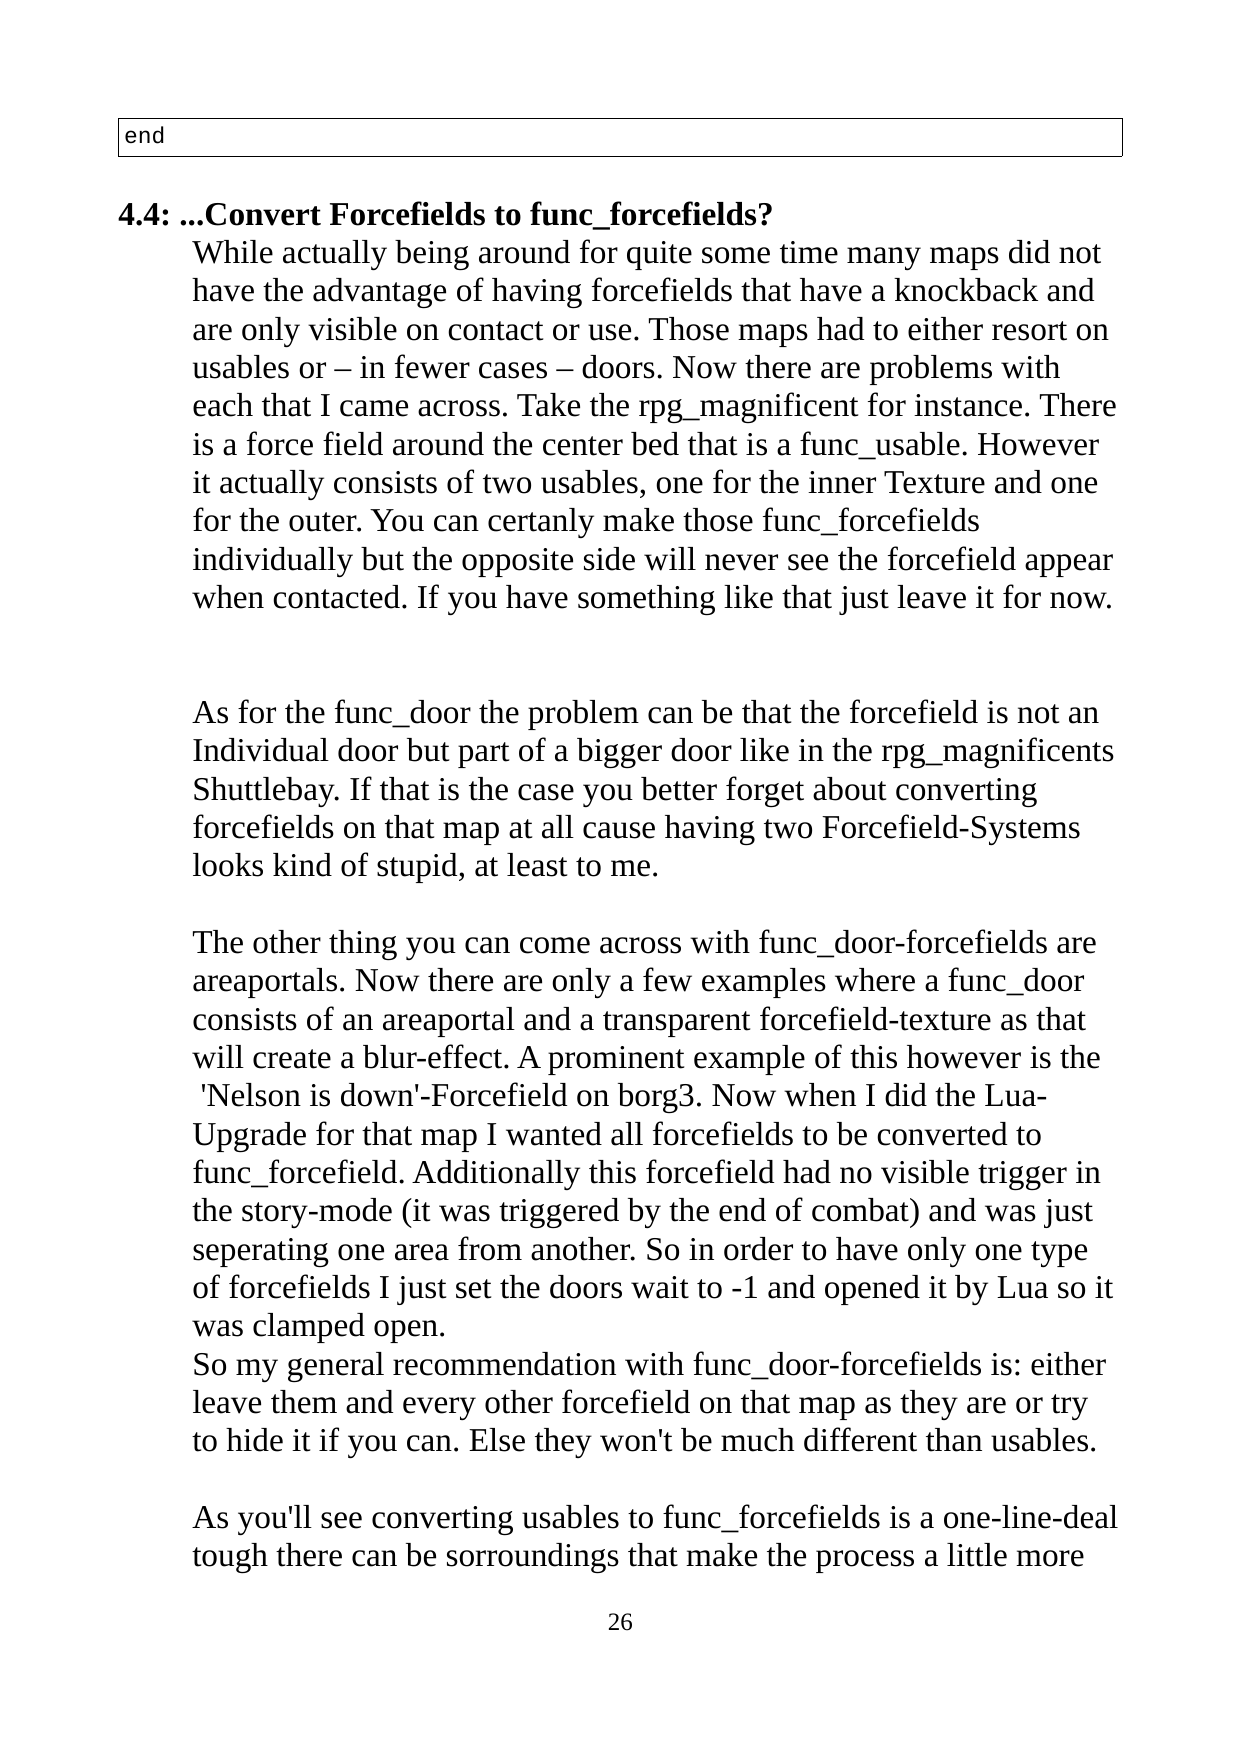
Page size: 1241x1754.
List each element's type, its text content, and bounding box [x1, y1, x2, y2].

table_header end [119, 119, 1122, 156]
text As you'll see converting usables to func_forcefields is a one-line-deal tough there can be sorroundings that make the process a little more [118, 1497, 1122, 1574]
text While actually being around for quite some time many maps did not have the advantage of having forcefields that have a knockback and are only visible on contact or use. Those maps had to either resort on usables or – in fewer cases – doors. Now there are problems with each that I came across. Take the rpg_magnificent for instance. There is a force field around the center bed that is a func_usable. However it actually consists of two usables, one for the inner Texture and one for the outer. You can certanly make those func_forcefields individually but the opposite side will never see the forcefield appear when contacted. If you have something like that just leave it for now. [118, 232, 1122, 616]
text 4.4: ...Convert Forcefields to func_forcefields? [118, 194, 1122, 232]
text The other thing you can come across with func_door-forcefields are areaportals. Now there are only a few examples where a func_door consists of an areaportal and a transparent forcefield-texture as that will create a blur-effect. A prominent example of this however is the 'Nelson is down'-Forcefield on borg3. Now when I did the Lua- Upgrade for that map I wanted all forcefields to be converted to func_forcefield. Additionally this forcefield had no visible trigger in the story-mode (it was triggered by the end of combat) and was just seperating one area from another. So in order to have only one type of forcefields I just set the doors wait to -1 and opened it by Lua so it was clamped open. [118, 884, 1122, 1344]
text So my general recommendation with func_door-forcefields is: either leave them and every other forcefield on that map as they are or try to hide it if you can. Else they won't be much different than usables. [118, 1344, 1122, 1459]
text As for the func_door the problem can be that the forcefield is not an Individual door but part of a bigger door like in the rpg_magnificents Shuttlebay. If that is the case you better forget about converting forcefields on that map at all cause having two Forcefield-Systems looks kind of stupid, at least to me. [118, 692, 1122, 884]
